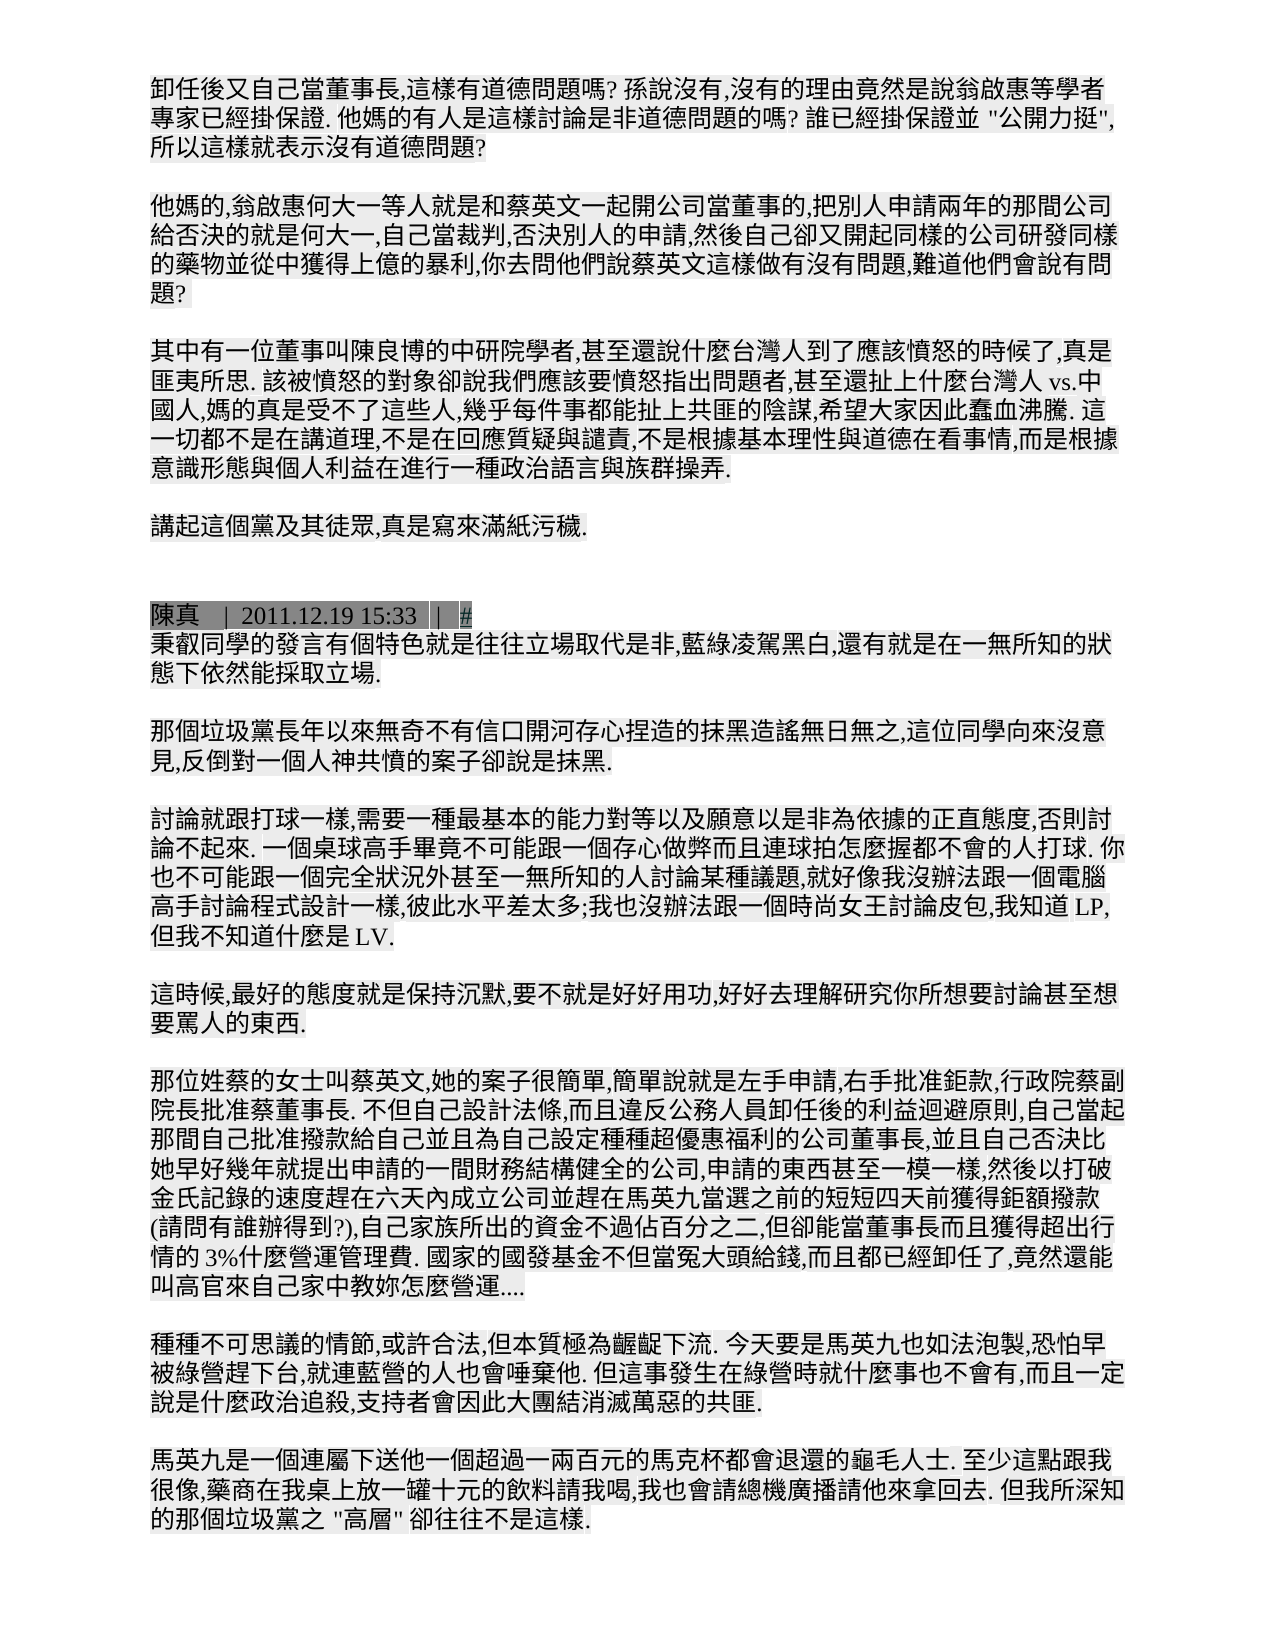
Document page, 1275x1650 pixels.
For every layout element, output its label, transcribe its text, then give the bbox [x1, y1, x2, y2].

text 陳真 | 2011.12.19 15:33 | # [150, 601, 1125, 630]
text 卸任後又自己當董事長,這樣有道德問題嗎? 孫說沒有,沒有的理由竟然是說翁啟惠等學者專家已經掛保證. 他媽的有人是這樣討論是非道德問題的嗎? 誰已經掛保證並 "公開力挺",所以這樣就表示沒有道德問題? 他媽的,翁啟惠何大一等人就是和蔡英文一起開公司當董事的,把別人申請兩年的那間公司給否決的就是何大一,自己當裁判,否決別人的申請,然後自己卻又開起同樣的公司研發同樣的藥物並從中獲得上億的暴利,你去問他們說蔡英文這樣做有沒有問題,難道他們會說有問題? 其中有一位董事叫陳良博的中研院學者,甚至還說什麼台灣人到了應該憤怒的時候了,真是匪夷所思. 該被憤怒的對象卻說我們應該要憤怒指出問題者,甚至還扯上什麼台灣人vs.中國人,媽的真是受不了這些人,幾乎每件事都能扯上共匪的陰謀,希望大家因此蠢血沸騰. 這一切都不是在講道理,不是在回應質疑與譴責,不是根據基本理性與道德在看事情,而是根據意識形態與個人利益在進行一種政治語言與族群操弄. 講起這個黨及其徒眾,真是寫來滿紙污穢. [150, 75, 1125, 542]
text 秉叡同學的發言有個特色就是往往立場取代是非,藍綠凌駕黑白,還有就是在一無所知的狀態下依然能採取立場. 那個垃圾黨長年以來無奇不有信口開河存心捏造的抹黑造謠無日無之,這位同學向來沒意見,反倒對一個人神共憤的案子卻說是抹黑. 討論就跟打球一樣,需要一種最基本的能力對等以及願意以是非為依據的正直態度,否則討論不起來. 一個桌球高手畢竟不可能跟一個存心做弊而且連球拍怎麼握都不會的人打球. 你也不可能跟一個完全狀況外甚至一無所知的人討論某種議題,就好像我沒辦法跟一個電腦高手討論程式設計一樣,彼此水平差太多;我也沒辦法跟一個時尚女王討論皮包,我知道LP,但我不知道什麼是LV. 這時候,最好的態度就是保持沉默,要不就是好好用功,好好去理解研究你所想要討論甚至想要罵人的東西. 那位姓蔡的女士叫蔡英文,她的案子很簡單,簡單說就是左手申請,右手批准鉅款,行政院蔡副院長批准蔡董事長. 不但自己設計法條,而且違反公務人員卸任後的利益迴避原則,自己當起那間自己批准撥款給自己並且為自己設定種種超優惠福利的公司董事長,並且自己否決比她早好幾年就提出申請的一間財務結構健全的公司,申請的東西甚至一模一樣,然後以打破金氏記錄的速度趕在六天內成立公司並趕在馬英九當選之前的短短四天前獲得鉅額撥款(請問有誰辦得到?),自己家族所出的資金不過佔百分之二,但卻能當董事長而且獲得超出行情的3%什麼營運管理費. 國家的國發基金不但當冤大頭給錢,而且都已經卸任了,竟然還能叫高官來自己家中教妳怎麼營運.... 種種不可思議的情節,或許合法,但本質極為齷齪下流. 今天要是馬英九也如法泡製,恐怕早被綠營趕下台,就連藍營的人也會唾棄他. 但這事發生在綠營時就什麼事也不會有,而且一定說是什麼政治追殺,支持者會因此大團結消滅萬惡的共匪. 馬英九是一個連屬下送他一個超過一兩百元的馬克杯都會退還的龜毛人士. 至少這點跟我很像,藥商在我桌上放一罐十元的飲料請我喝,我也會請總機廣播請他來拿回去. 但我所深知的那個垃圾黨之 "高層" 卻往往不是這樣. 過去國民黨是國庫通黨庫,黨庫再通內褲,但是這個愛台灣的人渣黨卻是國庫直接通內褲,把國庫當成自家的提款機,取之不盡的鈔票和資源,非常齷齪可恥.相較之下,阿扁之勒索企業家,都還算是很正直很乾脆的了. 今天假設我當某個部長,擁有撥款的權力,有人好端端來申請,條件皆備,我卻給他莫名其妙折騰拖延兩年後否決其申請. 然後自己卻偷偷地以打破金氏記錄的速度開一家公司,說要研發一模一樣的產品,並且想辦法給自己各種不可思議的好處與方便,然後短短幾個月內出脫股份,在全球金融海嘯中卻竟然能夠以極度不可思議的超高價賣給財團,賺了幾千萬,然後卻說這麼一點小錢哪叫暴利啊?! (媽的,一輩子能賺上兩千萬的給我舉手!) 今天任何一個國民黨官員若這麼幹,不知道垃圾黨的支持者們是否會覺得這沒什麼,是否會說這是負面抹黑? 還是會想辦法驅趕這樣一種以合法掩飾非法的人渣下台或進監牢? [150, 630, 1125, 1563]
